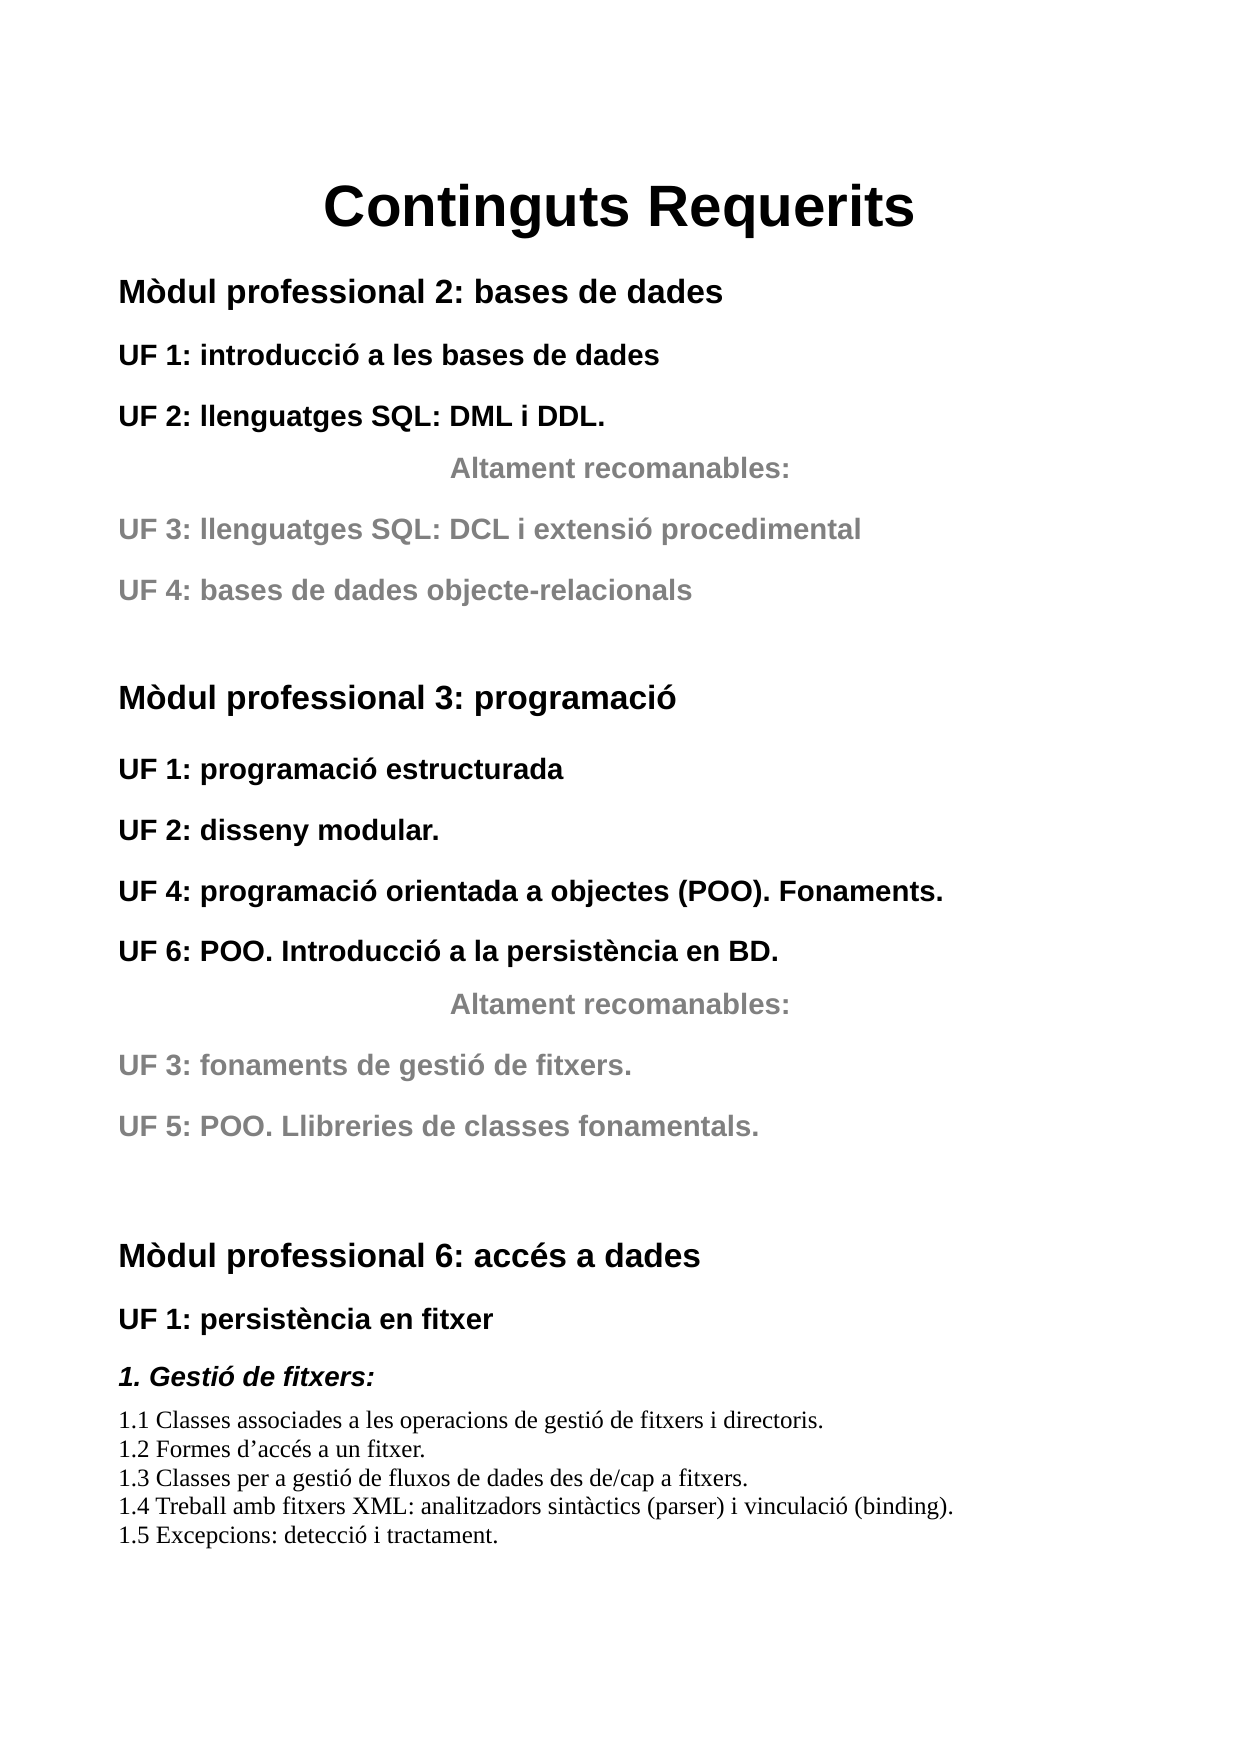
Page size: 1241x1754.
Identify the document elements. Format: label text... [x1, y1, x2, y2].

subtitle UF 3: llenguatges SQL: DCL i extensió procedimental [118, 512, 1122, 546]
subtitle Mòdul professional 6: accés a dades [118, 1236, 1122, 1275]
subtitle Altament recomanables: [118, 451, 1122, 485]
text 1.5 Excepcions: detecció i tractament. [118, 1520, 1122, 1549]
subtitle UF 2: llenguatges SQL: DML i DDL. [118, 399, 1122, 433]
subtitle 1. Gestió de fitxers: [118, 1361, 1122, 1393]
subtitle UF 3: fonaments de gestió de fitxers. [118, 1048, 1122, 1081]
subtitle UF 2: disseny modular. [118, 813, 1122, 846]
subtitle Altament recomanables: [118, 987, 1122, 1021]
text 1.3 Classes per a gestió de fluxos de dades des de/cap a fitxers. [118, 1463, 1122, 1491]
text Mòdul professional 3: programació [118, 678, 1122, 717]
subtitle UF 4: bases de dades objecte-relacionals [118, 573, 1122, 607]
subtitle UF 5: POO. Llibreries de classes fonamentals. [118, 1108, 1122, 1142]
text 1.1 Classes associades a les operacions de gestió de fitxers i directoris. [118, 1405, 1122, 1434]
subtitle UF 6: POO. Introducció a la persistència en BD. [118, 934, 1122, 968]
subtitle UF 1: programació estructurada [118, 752, 1122, 786]
subtitle UF 1: persistència en fitxer [118, 1302, 1122, 1336]
text 1.4 Treball amb fitxers XML: analitzadors sintàctics (parser) i vinculació (binding). [118, 1491, 1122, 1520]
text 1.2 Formes d’accés a un fitxer. [118, 1434, 1122, 1463]
subtitle UF 1: introducció a les bases de dades [118, 338, 1122, 372]
title Continguts Requerits [118, 172, 1122, 239]
subtitle UF 4: programació orientada a objectes (POO). Fonaments. [118, 873, 1122, 907]
subtitle Mòdul professional 2: bases de dades [118, 272, 1122, 311]
